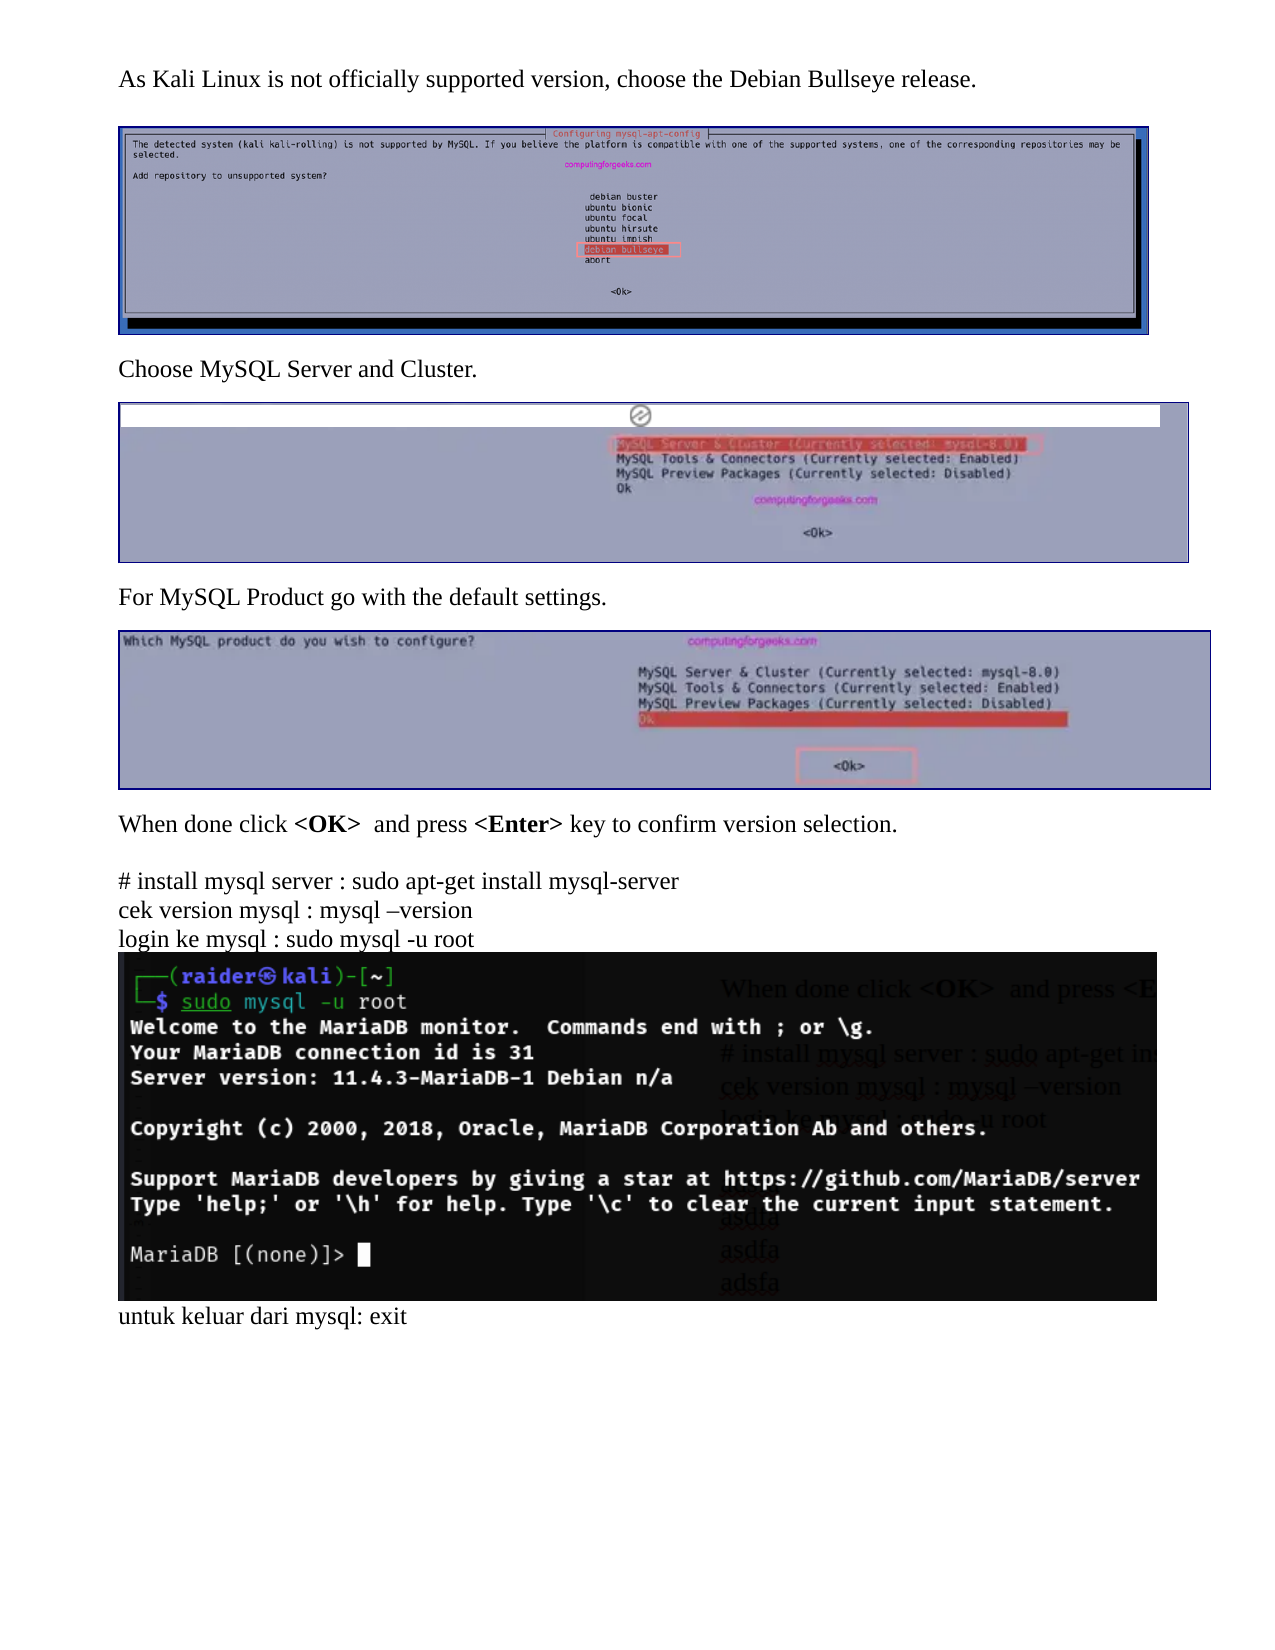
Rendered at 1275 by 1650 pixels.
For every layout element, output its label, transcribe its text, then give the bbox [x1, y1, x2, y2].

text For MySQL Product go with the default settings. [118, 582, 1157, 611]
text When done click <OK> and press <Enter> key to confirm version selection. [118, 809, 1157, 837]
picture [120, 403, 1188, 562]
text untuk keluar dari mysql: exit [118, 1301, 1157, 1329]
picture [118, 952, 1157, 1301]
text cek version mysql : mysql –version [118, 895, 1157, 924]
text login ke mysql : sudo mysql -u root [118, 924, 1157, 952]
text As Kali Linux is not officially supported version, choose the Debian Bullseye release. [118, 64, 1157, 92]
picture [120, 632, 1210, 788]
picture [120, 128, 1148, 334]
text Choose MySQL Server and Cluster. [118, 354, 1157, 383]
text # install mysql server : sudo apt-get install mysql-server [118, 866, 1157, 895]
